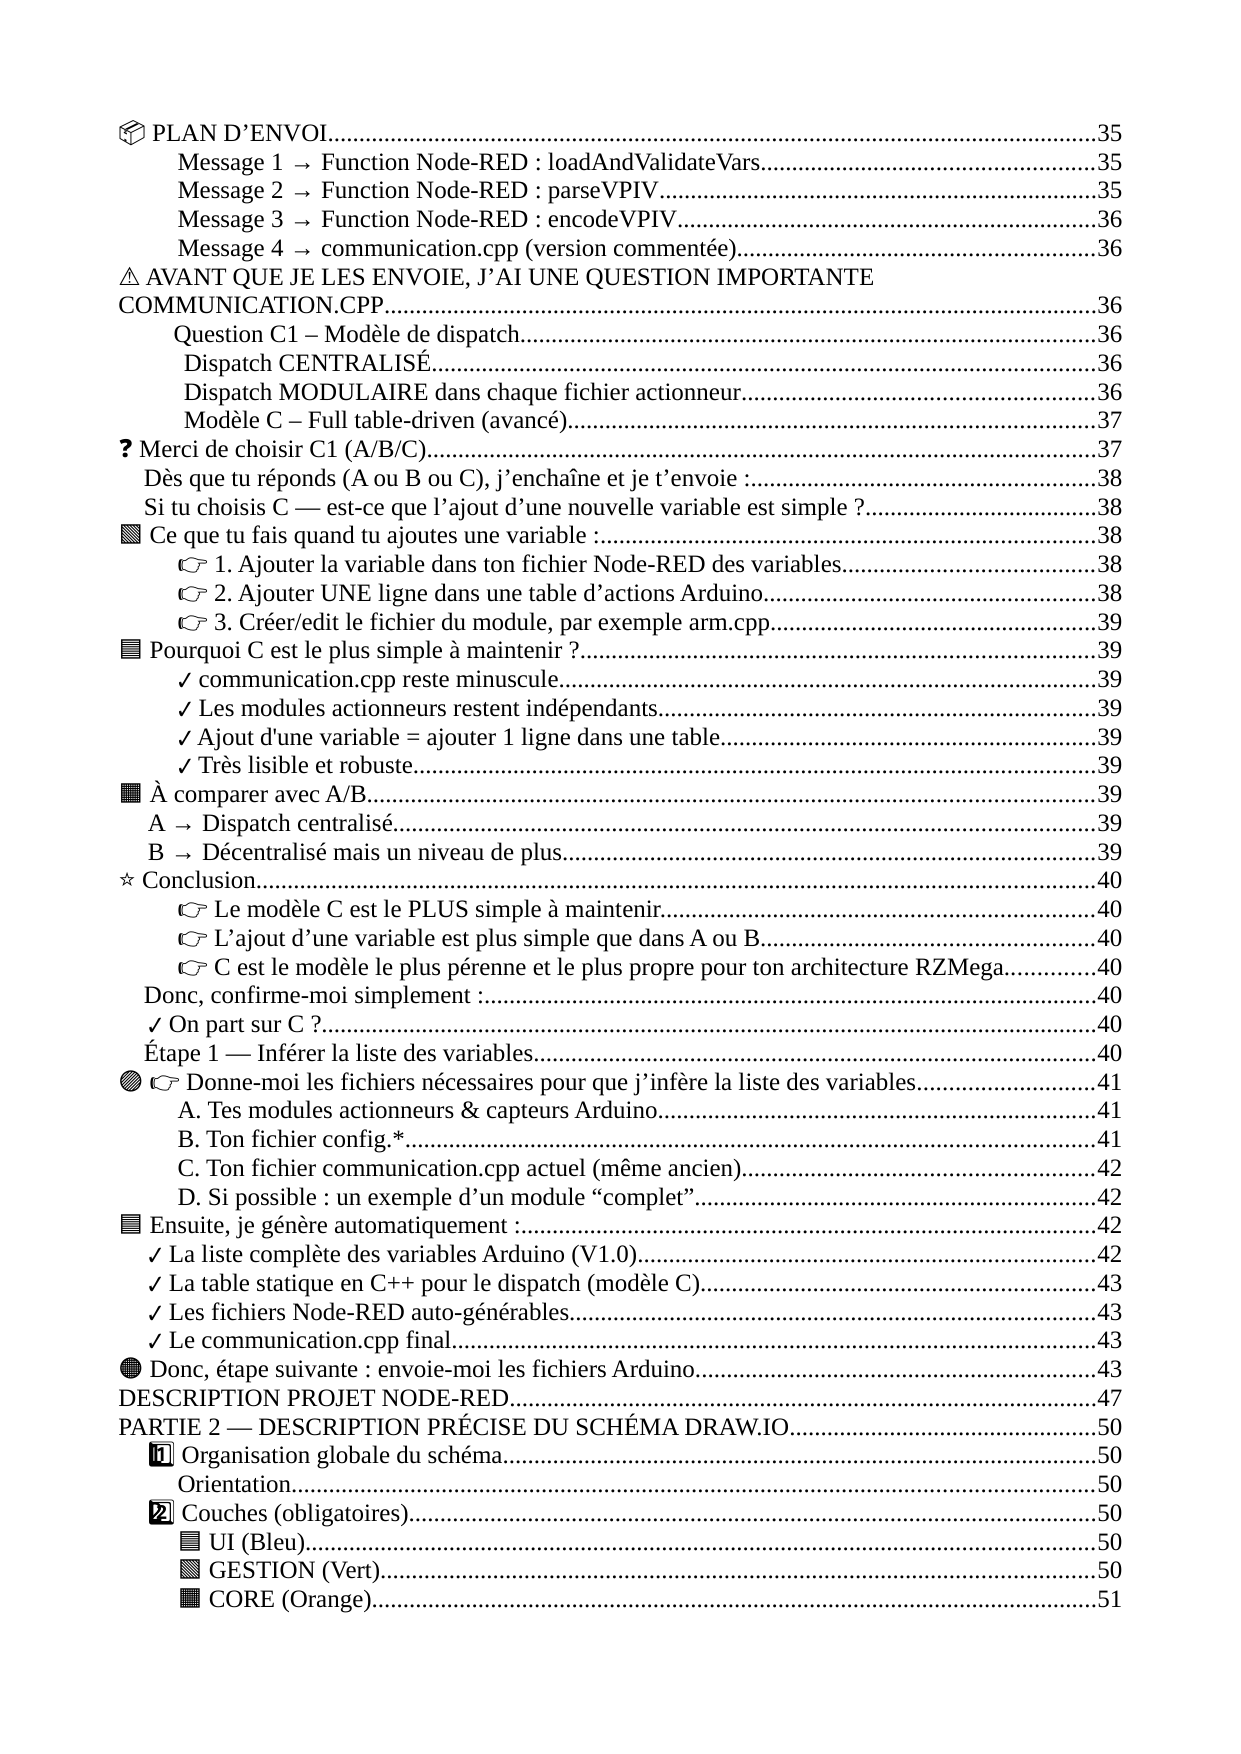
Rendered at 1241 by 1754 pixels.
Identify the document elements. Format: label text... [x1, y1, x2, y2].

text 2️⃣ Couches (obligatoires) 50 [148, 1498, 1122, 1527]
text 👉 1. Ajouter la variable dans ton fichier Node-RED des variables 38 [177, 549, 1122, 578]
text ✔ La table statique en C++ pour le dispatch (modèle C) 43 [148, 1268, 1122, 1297]
text C. Ton fichier communication.cpp actuel (même ancien) 42 [177, 1153, 1122, 1182]
text ⚠️ AVANT QUE JE LES ENVOIE, J’AI UNE QUESTION IMPORTANTE COMMUNICATION.CPP 36 [118, 262, 1122, 319]
text A. Tes modules actionneurs & capteurs Arduino 41 [177, 1096, 1122, 1124]
text 📦 PLAN D’ENVOI 35 [118, 118, 1122, 147]
text 🟠 Donc, étape suivante : envoie-moi les fichiers Arduino. 43 [118, 1354, 1122, 1383]
text 🟦 Pourquoi C est le plus simple à maintenir ? 39 [118, 636, 1122, 664]
text 🟦 Ensuite, je génère automatiquement : 42 [118, 1211, 1122, 1239]
text ✅ Si tu choisis C — est-ce que l’ajout d’une nouvelle variable est simple ? 38 [118, 492, 1122, 521]
text 👉 C est le modèle le plus pérenne et le plus propre pour ton architecture RZMega. 40 [177, 952, 1122, 981]
text ⭐ Conclusion 40 [118, 866, 1122, 894]
text ✔ Les fichiers Node-RED auto-générables 43 [148, 1297, 1122, 1326]
text 🅾️ Modèle C – Full table-driven (avancé) 37 [177, 406, 1122, 434]
text B → Décentralisé mais un niveau de plus 39 [148, 837, 1122, 866]
text 👉 3. Créer/edit le fichier du module, par exemple arm.cpp 39 [177, 607, 1122, 636]
text 👉 L’ajout d’une variable est plus simple que dans A ou B. 40 [177, 923, 1122, 952]
text ✔ Le communication.cpp final 43 [148, 1326, 1122, 1354]
text 🟩 Ce que tu fais quand tu ajoutes une variable : 38 [118, 521, 1122, 549]
text 👉 Le modèle C est le PLUS simple à maintenir. 40 [177, 894, 1122, 923]
text ✔ Les modules actionneurs restent indépendants 39 [177, 693, 1122, 722]
text B. Ton fichier config.* 41 [177, 1124, 1122, 1153]
text Orientation 50 [177, 1469, 1122, 1498]
text 🟩 GESTION (Vert) 50 [177, 1556, 1122, 1584]
text ✔ communication.cpp reste minuscule 39 [177, 664, 1122, 693]
text 📩 Dès que tu réponds (A ou B ou C), j’enchaîne et je t’envoie : 38 [118, 463, 1122, 492]
text Message 1 → Function Node-RED : loadAndValidateVars 35 [177, 147, 1122, 176]
text Message 4 → communication.cpp (version commentée) 36 [177, 233, 1122, 262]
text 🅰️ Dispatch CENTRALISÉ 36 [177, 348, 1122, 377]
text 🔥 Étape 1 — Inférer la liste des variables 40 [118, 1038, 1122, 1067]
text Message 3 → Function Node-RED : encodeVPIV 36 [177, 204, 1122, 233]
text 🟧 CORE (Orange) 51 [177, 1584, 1122, 1613]
text Message 2 → Function Node-RED : parseVPIV 35 [177, 176, 1122, 204]
text ✔ Très lisible et robuste 39 [177, 751, 1122, 779]
text 🔷 Question C1 – Modèle de dispatch 36 [148, 319, 1122, 348]
text 🅱️ Dispatch MODULAIRE dans chaque fichier actionneur 36 [177, 377, 1122, 406]
text PARTIE 2 — DESCRIPTION PRÉCISE DU SCHÉMA DRAW.IO 50 [118, 1412, 1122, 1441]
text 🟦 UI (Bleu) 50 [177, 1527, 1122, 1556]
text ❓ Merci de choisir C1 (A/B/C) 37 [118, 434, 1122, 463]
text A → Dispatch centralisé 39 [148, 808, 1122, 837]
text 🟧 À comparer avec A/B 39 [118, 779, 1122, 808]
text 🟣 👉 Donne-moi les fichiers nécessaires pour que j’infère la liste des variables 41 [118, 1067, 1122, 1096]
text ✔ Ajout d'une variable = ajouter 1 ligne dans une table 39 [177, 722, 1122, 751]
text D. Si possible : un exemple d’un module “complet” 42 [177, 1182, 1122, 1211]
text ✔ On part sur C ? 40 [148, 1009, 1122, 1038]
text ✔ La liste complète des variables Arduino (V1.0) 42 [148, 1239, 1122, 1268]
text 📌 Donc, confirme-moi simplement : 40 [118, 981, 1122, 1009]
text 👉 2. Ajouter UNE ligne dans une table d’actions Arduino 38 [177, 578, 1122, 607]
text 1️⃣ Organisation globale du schéma 50 [148, 1441, 1122, 1469]
text DESCRIPTION PROJET NODE-RED 47 [118, 1383, 1122, 1412]
